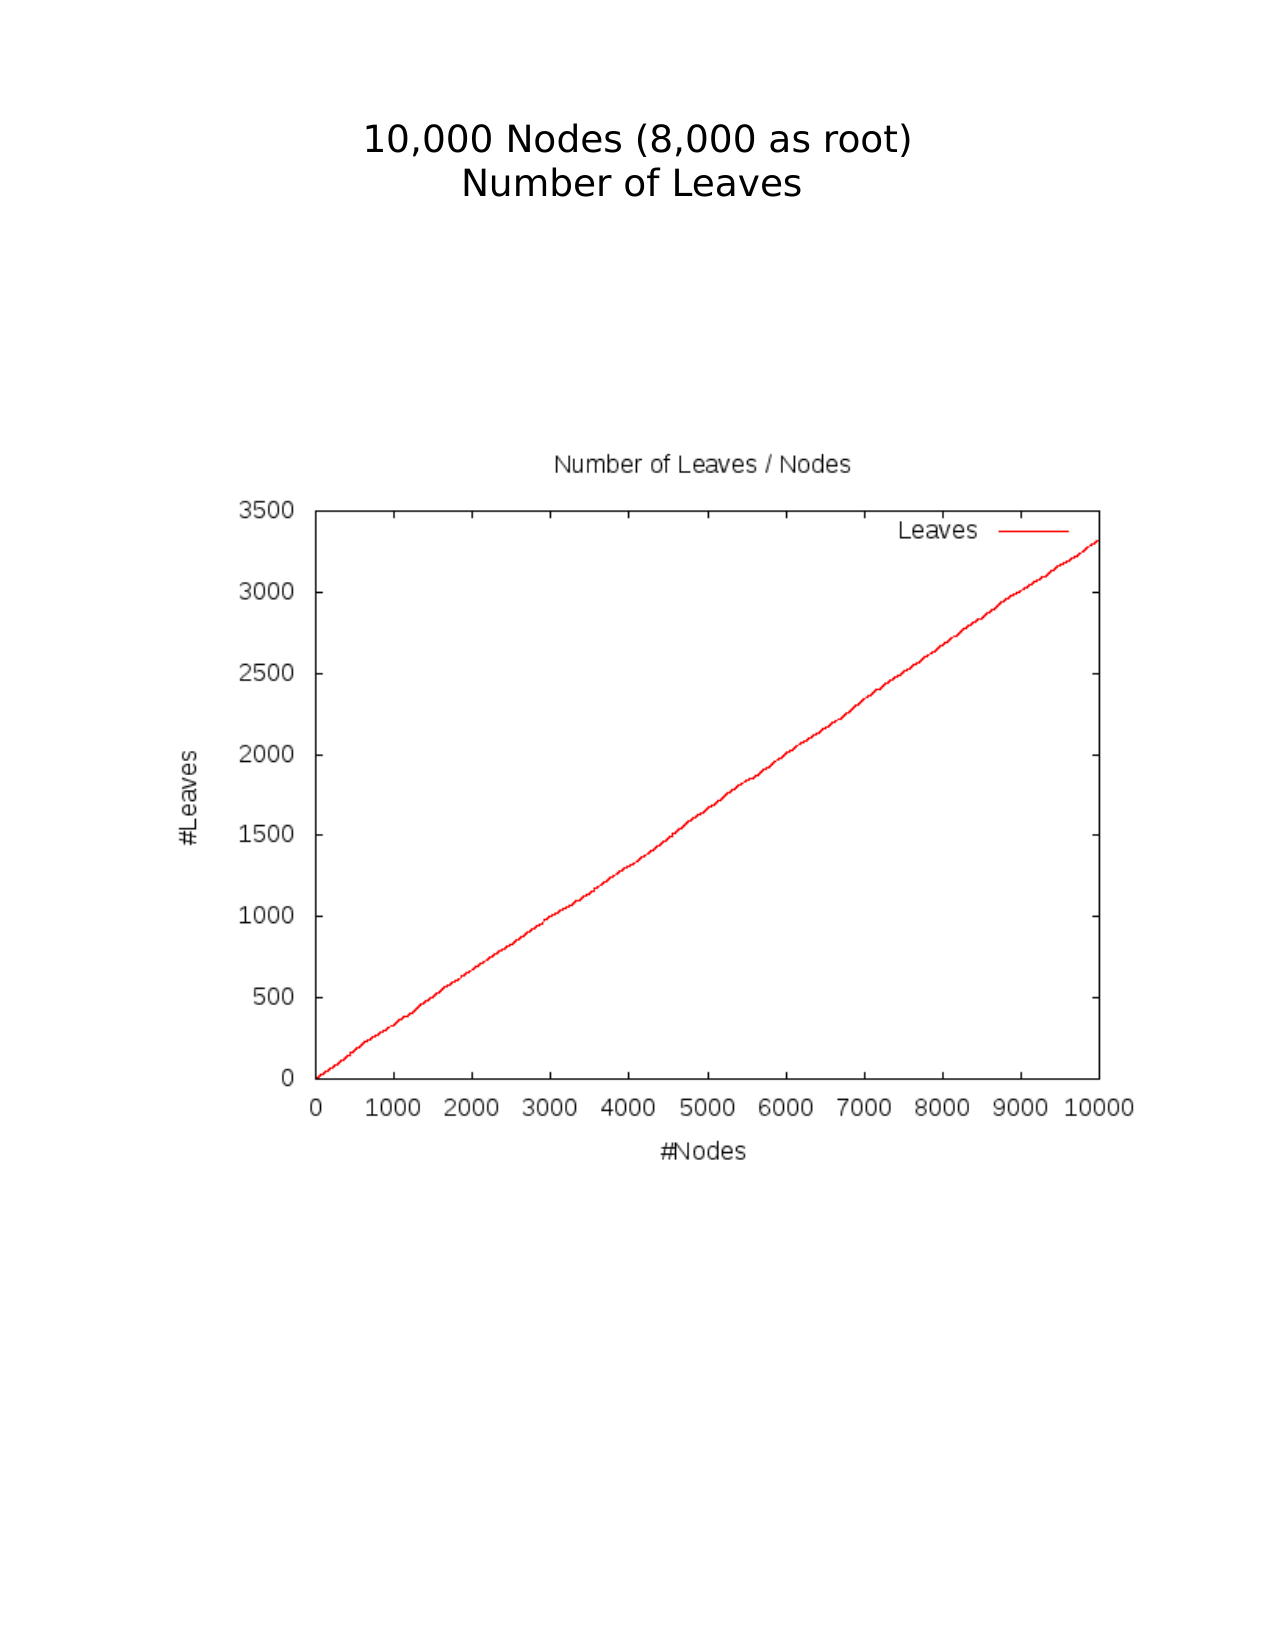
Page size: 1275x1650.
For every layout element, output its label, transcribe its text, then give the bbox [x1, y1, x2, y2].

picture [137, 423, 1138, 1174]
text Number of Leaves [118, 162, 1157, 205]
text 10,000 Nodes (8,000 as root) [118, 118, 1157, 162]
